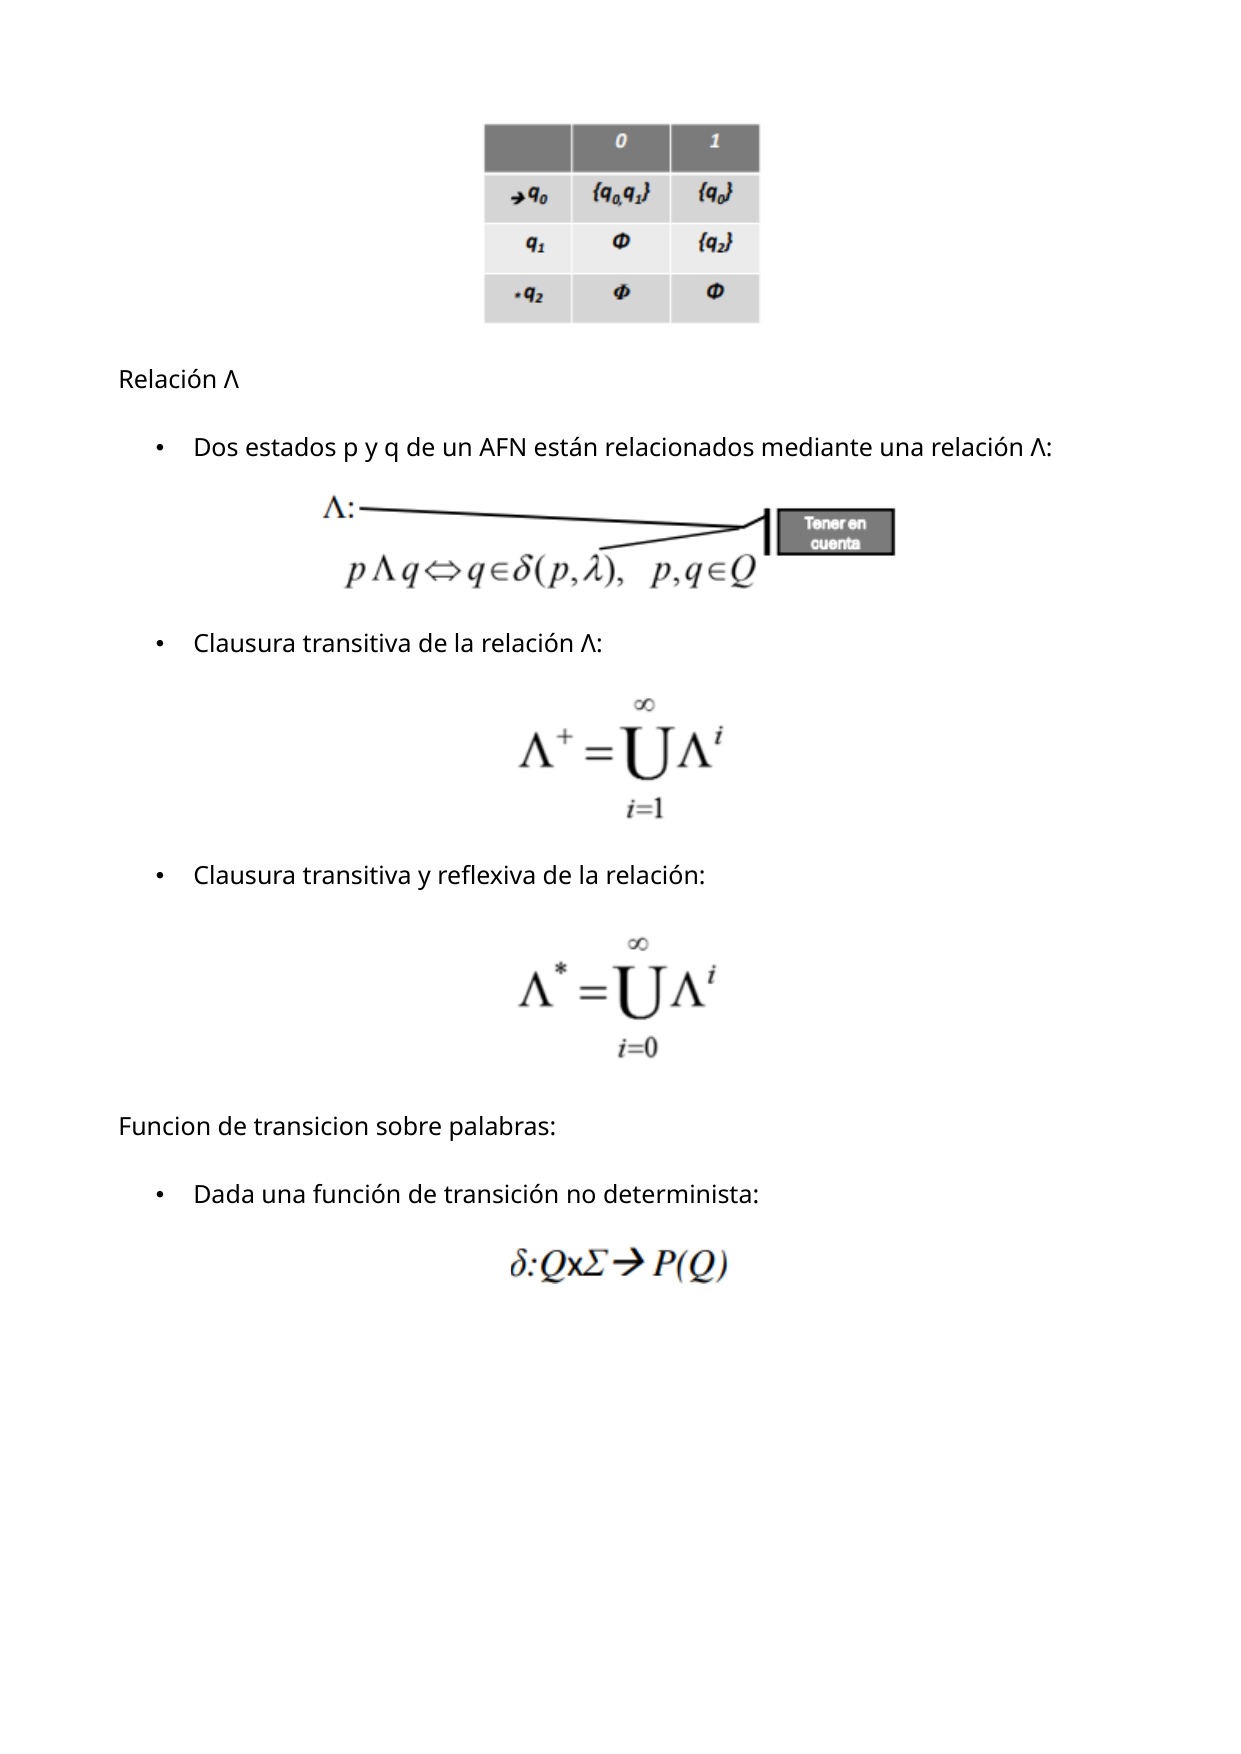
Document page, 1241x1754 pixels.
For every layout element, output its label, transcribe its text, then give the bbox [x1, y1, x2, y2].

list Dos estados p y q de un AFN están relacionados mediante una relación Λ: [156, 430, 1122, 464]
text Relación Λ [118, 362, 1122, 396]
text Funcion de transicion sobre palabras: [118, 1109, 1122, 1143]
list Clausura transitiva de la relación Λ: [156, 626, 1122, 660]
picture [508, 926, 732, 1075]
picture [510, 1245, 730, 1284]
list Dada una función de transición no determinista: [156, 1177, 1122, 1211]
picture [322, 493, 900, 592]
picture [477, 118, 764, 328]
list Clausura transitiva y reflexiva de la relación: [156, 858, 1122, 892]
picture [513, 694, 728, 824]
